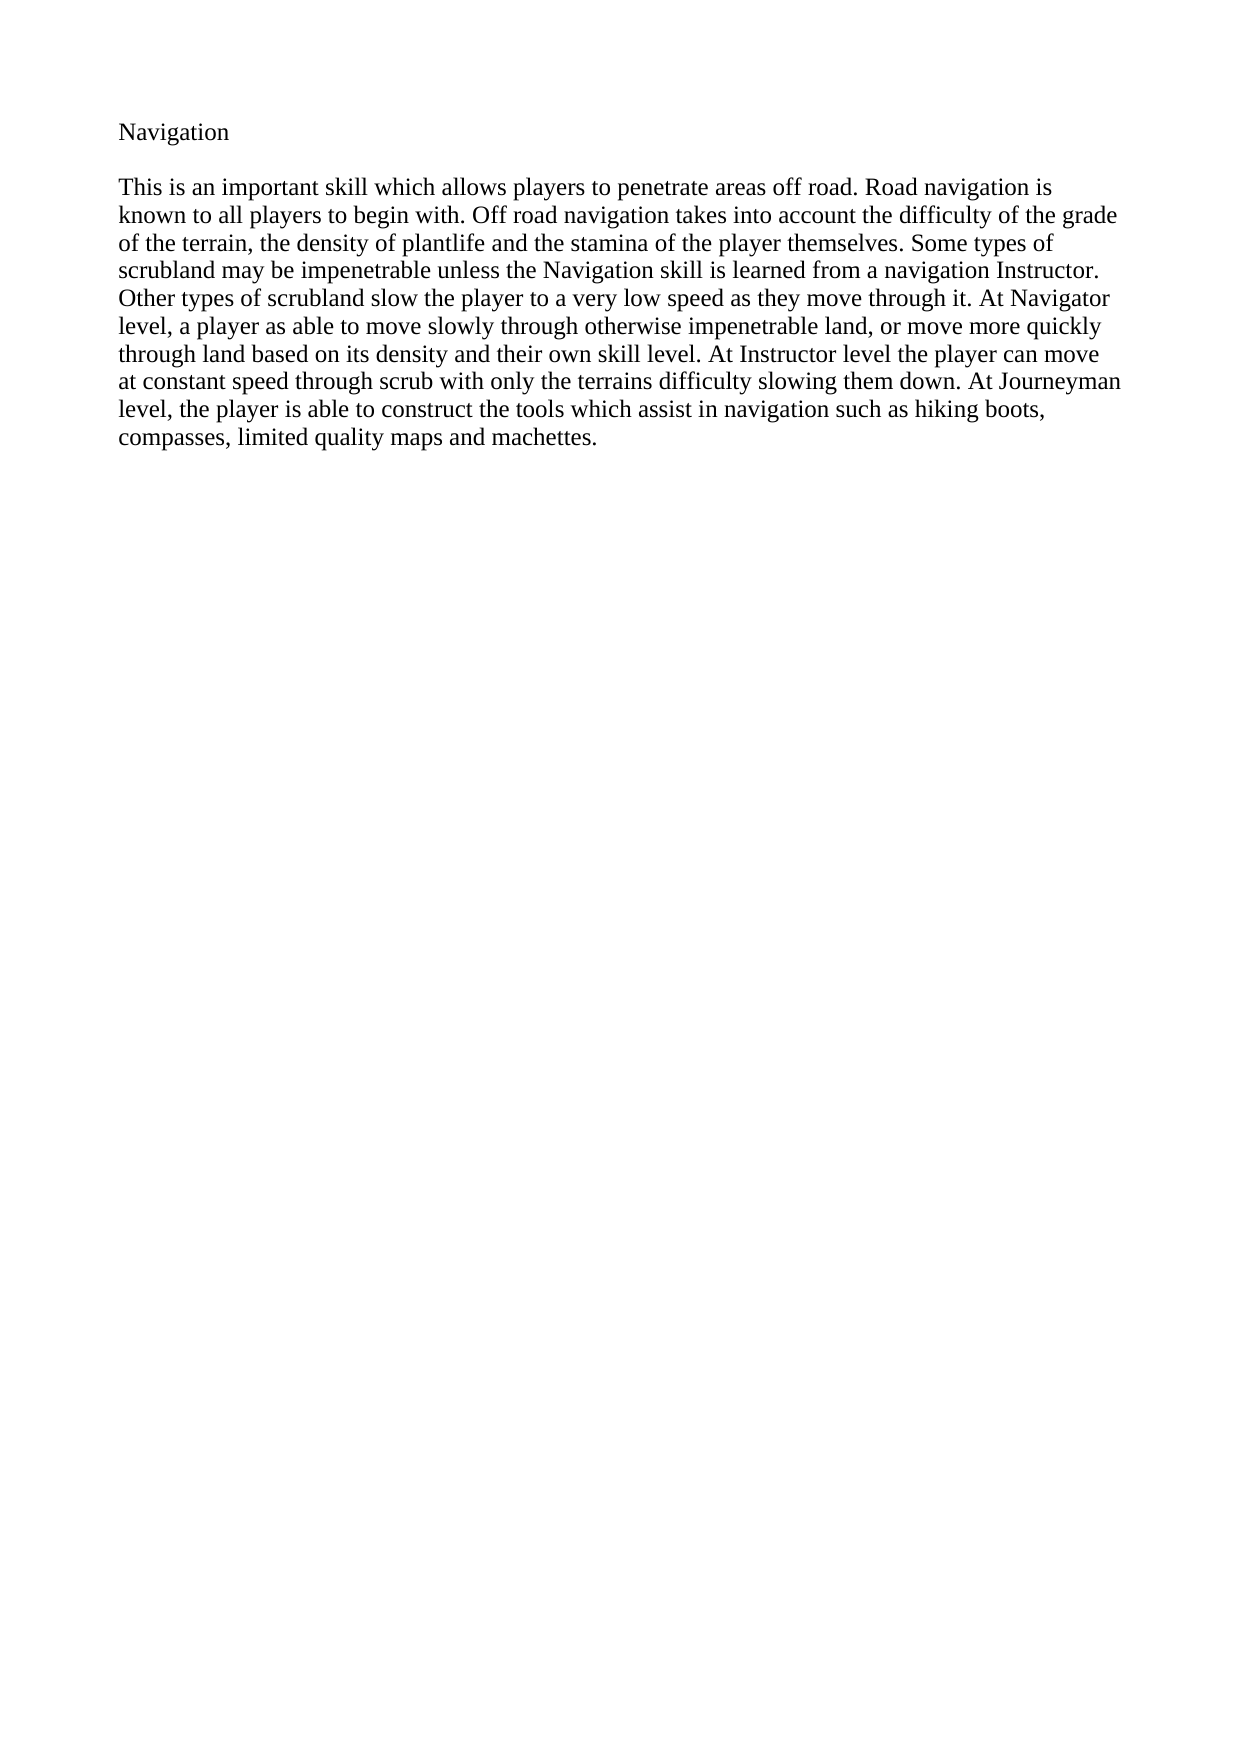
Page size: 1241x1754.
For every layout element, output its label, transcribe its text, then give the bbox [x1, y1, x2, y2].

text Navigation [118, 118, 1122, 146]
text This is an important skill which allows players to penetrate areas off road. Road navigation is known to all players to begin with. Off road navigation takes into account the difficulty of the grade of the terrain, the density of plantlife and the stamina of the player themselves. Some types of scrubland may be impenetrable unless the Navigation skill is learned from a navigation Instructor. Other types of scrubland slow the player to a very low speed as they move through it. At Navigator level, a player as able to move slowly through otherwise impenetrable land, or move more quickly through land based on its density and their own skill level. At Instructor level the player can move at constant speed through scrub with only the terrains difficulty slowing them down. At Journeyman level, the player is able to construct the tools which assist in navigation such as hiking boots, compasses, limited quality maps and machettes. [118, 173, 1122, 451]
